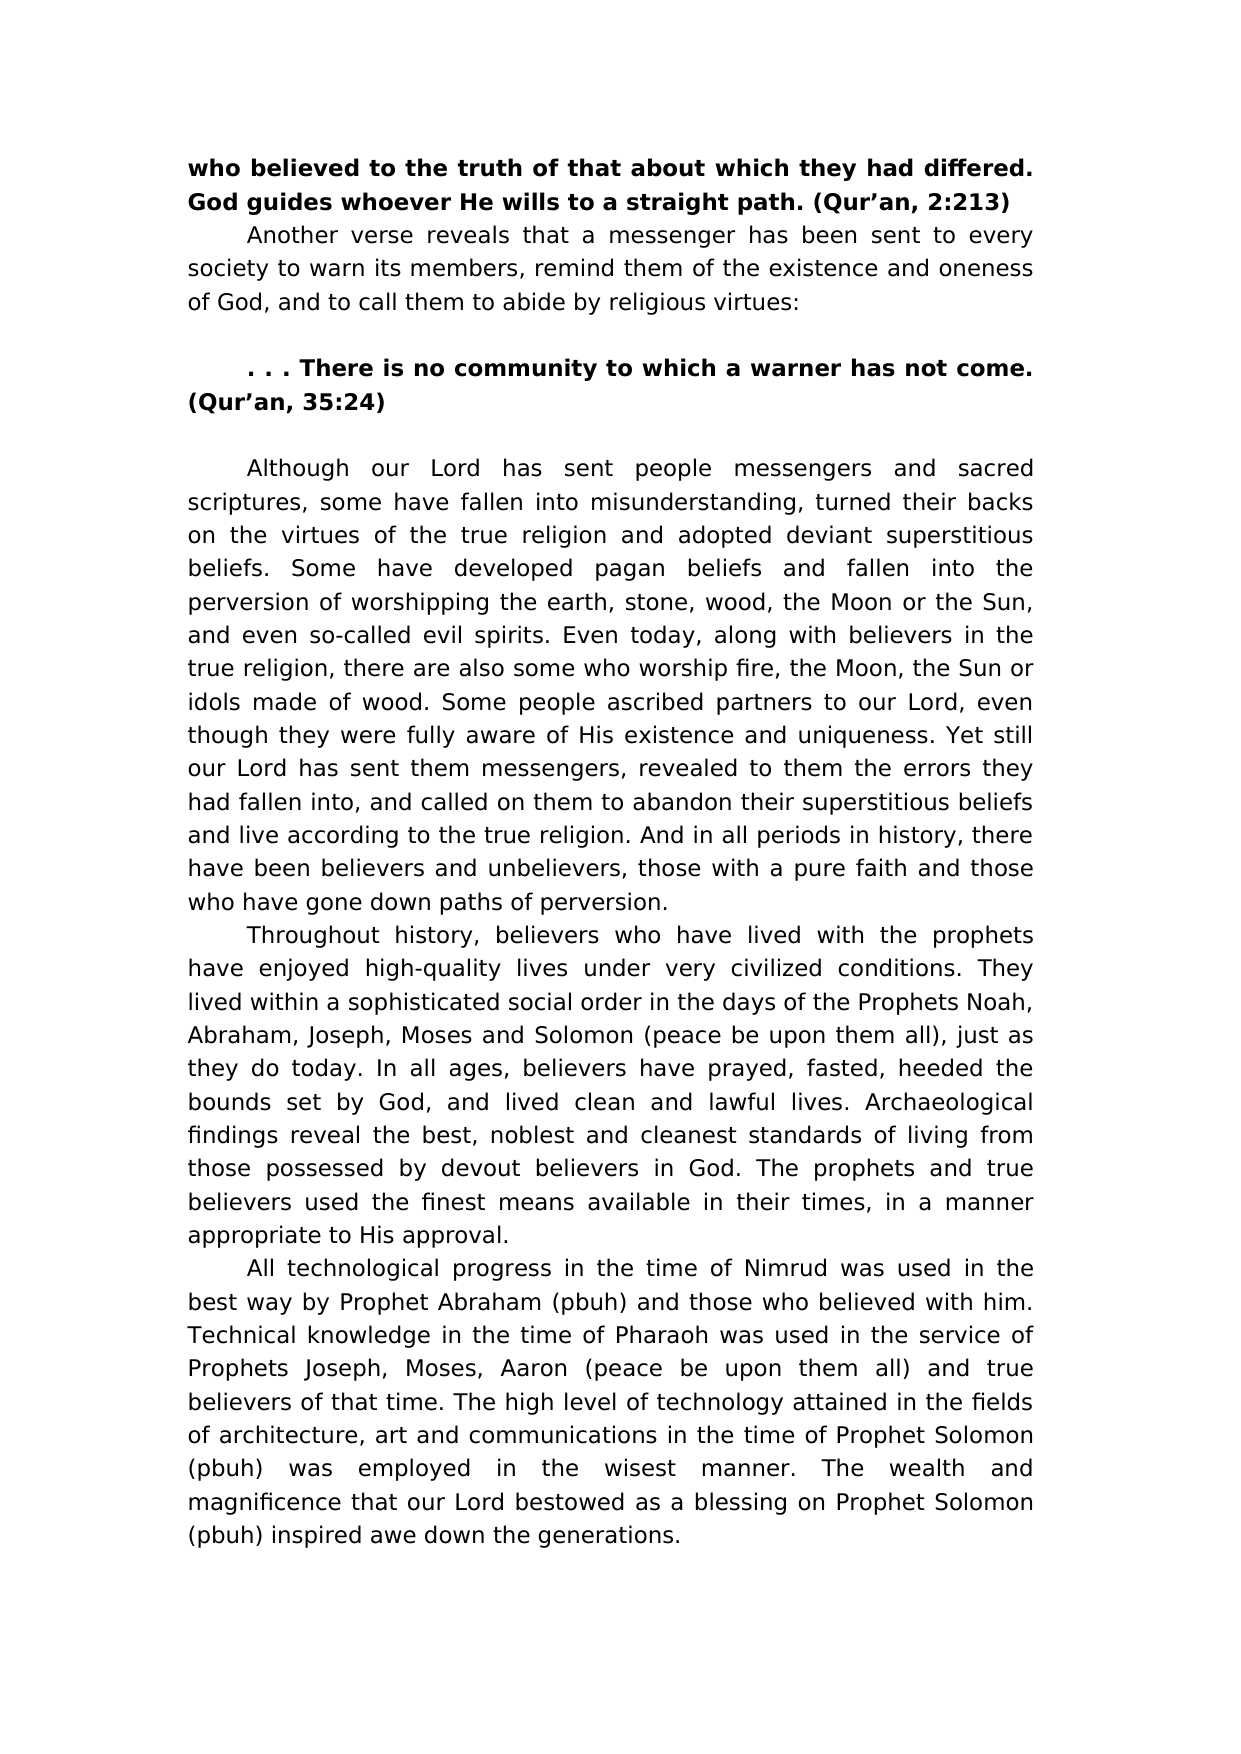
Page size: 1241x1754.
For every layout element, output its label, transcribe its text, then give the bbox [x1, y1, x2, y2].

text All technological progress in the time of Nimrud was used in the best way by Prophet Abraham (pbuh) and those who believed with him. Technical knowledge in the time of Pharaoh was used in the service of Prophets Joseph, Moses, Aaron (peace be upon them all) and true believers of that time. The high level of technology attained in the fields of architecture, art and communications in the time of Prophet Solomon (pbuh) was employed in the wisest manner. The wealth and magnificence that our Lord bestowed as a blessing on Prophet Solomon (pbuh) inspired awe down the generations. [187, 1250, 1035, 1550]
text Another verse reveals that a messenger has been sent to every society to warn its members, remind them of the existence and oneness of God, and to call them to abide by religious virtues: [187, 217, 1035, 317]
text . . . There is no community to which a warner has not come. (Qur’an, 35:24) [187, 350, 1035, 417]
text Throughout history, believers who have lived with the prophets have enjoyed high-quality lives under very civilized conditions. They lived within a sophisticated social order in the days of the Prophets Noah, Abraham, Joseph, Moses and Solomon (peace be upon them all), just as they do today. In all ages, believers have prayed, fasted, heeded the bounds set by God, and lived clean and lawful lives. Archaeological findings reveal the best, noblest and cleanest standards of living from those possessed by devout believers in God. The prophets and true believers used the finest means available in their times, in a manner appropriate to His approval. [187, 917, 1035, 1250]
text Although our Lord has sent people messengers and sacred scriptures, some have fallen into misunderstanding, turned their backs on the virtues of the true religion and adopted deviant superstitious beliefs. Some have developed pagan beliefs and fallen into the perversion of worshipping the earth, stone, wood, the Moon or the Sun, and even so-called evil spirits. Even today, along with believers in the true religion, there are also some who worship fire, the Moon, the Sun or idols made of wood. Some people ascribed partners to our Lord, even though they were fully aware of His existence and uniqueness. Yet still our Lord has sent them messengers, revealed to them the errors they had fallen into, and called on them to abandon their superstitious beliefs and live according to the true religion. And in all periods in history, there have been believers and unbelievers, those with a pure faith and those who have gone down paths of perversion. [187, 450, 1035, 917]
text who believed to the truth of that about which they had differed. God guides whoever He wills to a straight path. (Qur’an, 2:213) [187, 150, 1035, 217]
